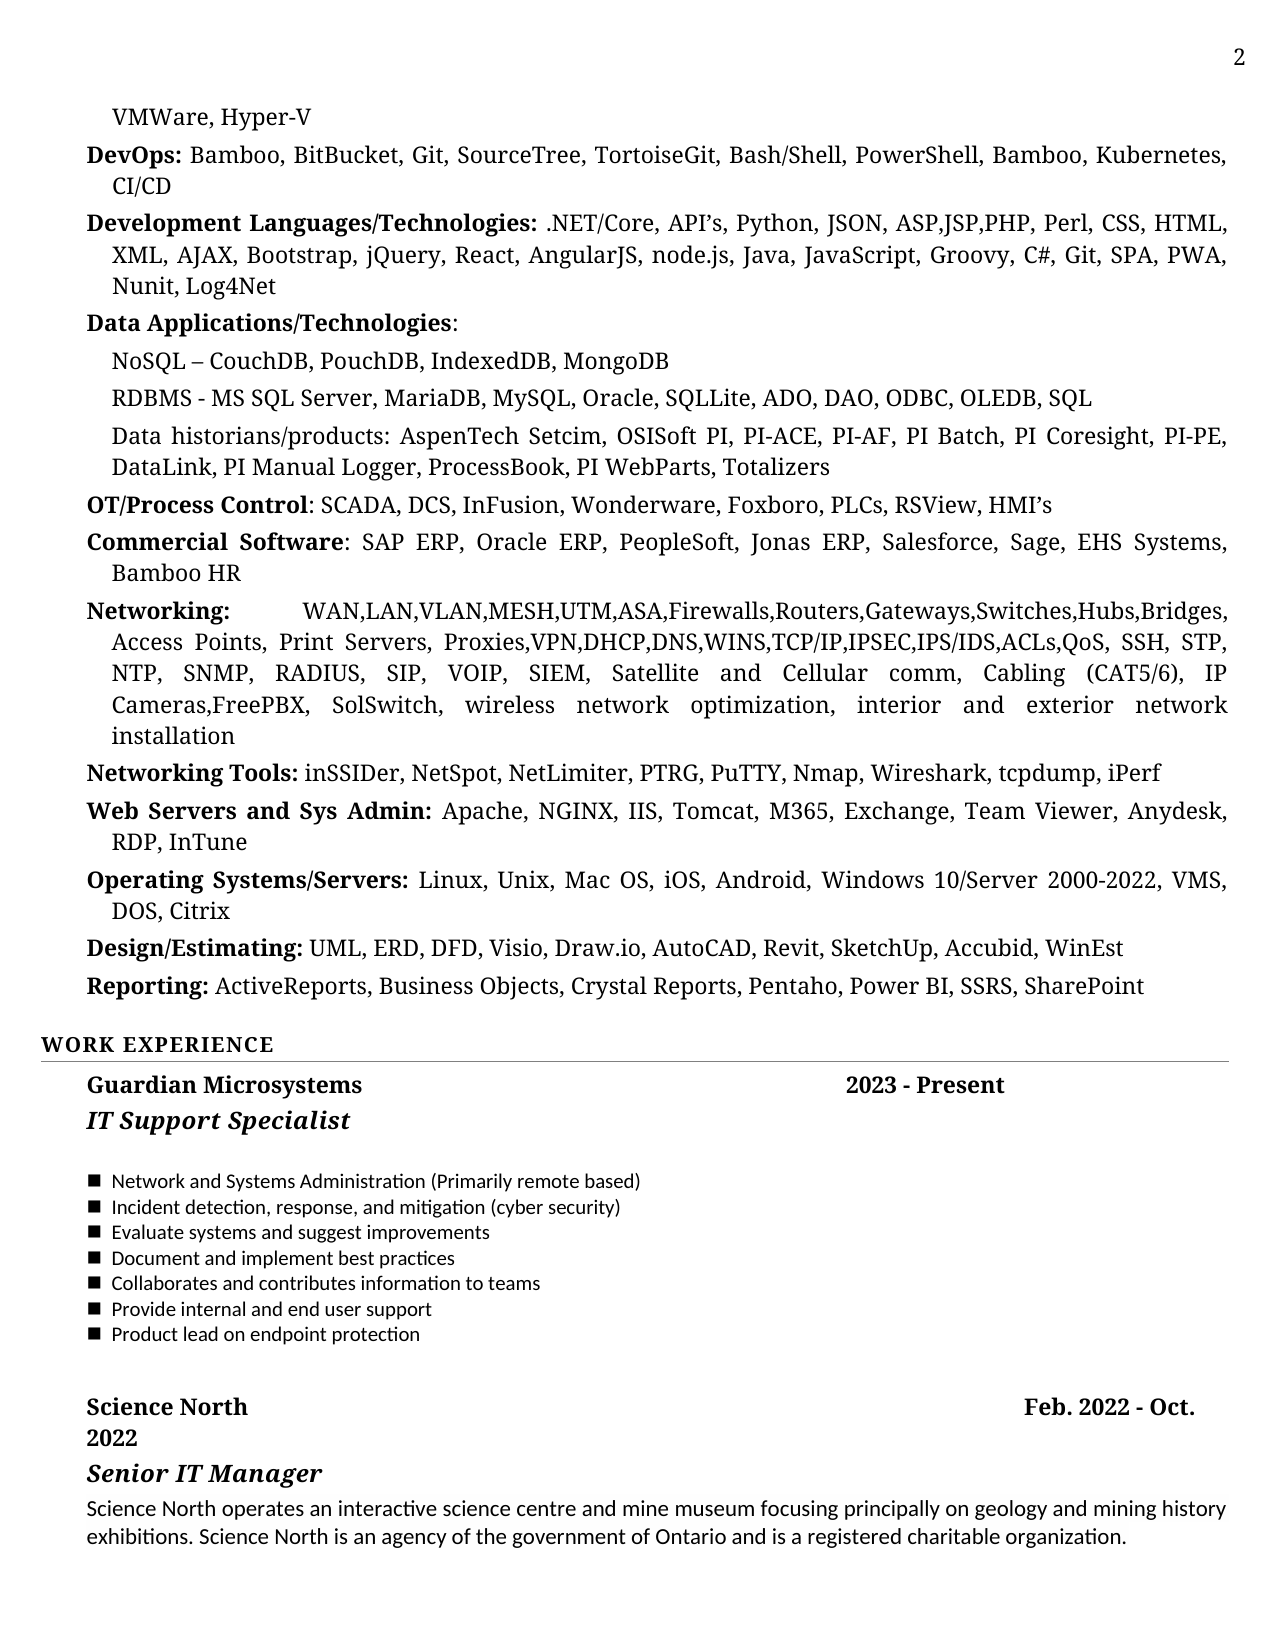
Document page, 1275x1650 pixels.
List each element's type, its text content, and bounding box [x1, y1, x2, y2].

table_cell [30, 95, 75, 1007]
table_cell [30, 1062, 75, 1550]
table_cell WORk Experience [30, 1007, 1240, 1062]
table_cell VMWare, Hyper-V DevOps: Bamboo, BitBucket, Git, SourceTree, TortoiseGit, Bash/Shell, PowerShell, Bamboo, Kubernetes, CI/CD Development Languages/Technologies: .NET/Core, API’s, Python, JSON, ASP,JSP,PHP, Perl, CSS, HTML, XML, AJAX, Bootstrap, jQuery, React, AngularJS, node.js, Java, JavaScript, Groovy, C#, Git, SPA, PWA, Nunit, Log4Net Data Applications/Technologies: NoSQL – CouchDB, PouchDB, IndexedDB, MongoDB RDBMS - MS SQL Server, MariaDB, MySQL, Oracle, SQLLite, ADO, DAO, ODBC, OLEDB, SQL Data historians/products: AspenTech Setcim, OSISoft PI, PI-ACE, PI-AF, PI Batch, PI Coresight, PI-PE, DataLink, PI Manual Logger, ProcessBook, PI WebParts, Totalizers OT/Process Control: SCADA, DCS, InFusion, Wonderware, Foxboro, PLCs, RSView, HMI’s Commercial Software: SAP ERP, Oracle ERP, PeopleSoft, Jonas ERP, Salesforce, Sage, EHS Systems, Bamboo HR Networking: WAN,LAN,VLAN,MESH,UTM,ASA,Firewalls,Routers,Gateways,Switches,Hubs,Bridges, Access Points, Print Servers, Proxies,VPN,DHCP,DNS,WINS,TCP/IP,IPSEC,IPS/IDS,ACLs,QoS, SSH, STP, NTP, SNMP, RADIUS, SIP, VOIP, SIEM, Satellite and Cellular comm, Cabling (CAT5/6), IP Cameras,FreePBX, SolSwitch, wireless network optimization, interior and exterior network installation Networking Tools: inSSIDer, NetSpot, NetLimiter, PTRG, PuTTY, Nmap, Wireshark, tcpdump, iPerf Web Servers and Sys Admin: Apache, NGINX, IIS, Tomcat, M365, Exchange, Team Viewer, Anydesk, RDP, InTune Operating Systems/Servers: Linux, Unix, Mac OS, iOS, Android, Windows 10/Server 2000-2022, VMS, DOS, Citrix Design/Estimating: UML, ERD, DFD, Visio, Draw.io, AutoCAD, Revit, SketchUp, Accubid, WinEst Reporting: ActiveReports, Business Objects, Crystal Reports, Pentaho, Power BI, SSRS, SharePoint [75, 95, 1240, 1007]
table_cell Guardian Microsystems 2023 - Present IT Support Specialist Network and Systems Administration (Primarily remote based) Incident detection, response, and mitigation (cyber security) Evaluate systems and suggest improvements Document and implement best practices Collaborates and contributes information to teams Provide internal and end user support Product lead on endpoint protection Science North Feb. 2022 - Oct. 2022 Senior IT Manager Science North operates an interactive science centre and mine museum focusing principally on geology and mining history exhibitions. Science North is an agency of the government of Ontario and is a registered charitable organization. Developed and implemented short and long term IT strategic plans Responsible for leading, planning, organizing, and managing IT operations Responsible for managing user support Implemented an IT service management system Implemented an IT change management system Improved security posture CFMWS Jul. 2021 - Nov. 2021 Senior IT Manager/Project Director (Contract) Working on behalf of the Chief of the Defence Staff and under the authority of the Defence Minister, CFMWS is a partner in the Defence enterprise, operating under the Non-Public Property framework, expending Public and Non-Public funds. CFMWS is a separate agency of the Defence team. CFMWS offers programs and services to support the changing needs of the Canadian Armed Forces (CAF) by enhancing their mental, social, physical and financial wellbeing. Acted in role as a project director for an enterprise backup solution Acted in role as a project director for cloud migration of IT services Sofvie Inc. Sep. 2019 - Jul. 2020 Product & Service Supervisor Sofvie is a software and service organization focused on minimizing workplace hazards and aligning workplace culture using Risk and EHS Management Software to generate collaborative intelligence. This enhances communication and redefines hazard and risk management in the workplace by intelligently analyzing data gathered from the front-line. Built on industry 4.0, Sofvie creates an accessible point of reference which aids in critical decision making processes. Managed direct reports in various roles of product development and tiered support Supervised direct reports in tiered support and service of customers and internal staff Mentored direct reports in full stack software development languages and frameworks Acted as a subject matter expert on report development setting up a framework for the bulk conversion of previously developed reports to an open source solution Acted as a subject matter expert on application security (Secure API, XSS, SQL Injection, Access Control, Logging & Monitoring) Managed the development of a standardized product API for integration with other software systems such as ERP’s Managed the agile project development plan, acted as scrum master, and performed sprint planning using JIRA Contributed to definition and implementation of service desk processes and procedures such as service level agreements, escalation management, and the framework for 24x7 product support Acted as a liaison between business stakeholders, product support, development staff, and other cross-functional teams both onsite and in remote locations to identify any system/functional gaps, pro-actively monitoring environments for efficiency and continuous improvements Implemented Git as a source code control management system and implemented a standard repository strategy for core product and customizations Supervised direct reports in continuous delivery and continuous integration (CI/CD) of products (DevOps) Managed best practices and standards in the product development of a secure risk management system Advocated for storage and accessibility of all product and company documentation, including meeting minutes Lead product quality assurance and implementation of automated testing framework Lead the software development of a cloud-native product from a legacy application Participated in product hosting strategy using SaaS model (cloud, on premise, hybrid). Established hosting strategies with leading cloud providers including AWS, Microsoft Azure, IBM, and Digital Ocean for global product delivery Providing leadership, direction and coaching to develop skills and organizational capabilities to meet/exceed strategic goals and achieve business results Coordinate escalations to identify and address business requirements gaps and loop back with Product Owner, as required Documentation and review of the Service Level Agreements with stakeholders, ensuring adherence to defined SLAs through daily operational meetings Participating in finalizing training & development plans for employees, and continuous progress tracking Manage relationships and coordinate work between different teams at different locations, including relationships with all suppliers and subcontractors, monitor supplier and subcontractor progress and adherence to the contracts Implemented a standard collaboration system (Microsoft Teams) Communicate with product owner, project resources, and 3rd party vendors on a proactive and on-going basis TESC Contracting Company Ltd. & SWSE Athletic Teams Nov. 2015 – Jul. 2019 IT Manager Established in 1976, TESC Contracting Company Ltd. has evolved into a multi-trade construction services provider specializing in industrial projects and plant/facility maintenance. With offices in Sudbury, Ontario and Saskatoon, Saskatchewan, they primarily serve the Industrial, Infrastructure and Institutional markets in multiple regions. Defined and implemented IT strategic initiatives based upon the company’s annual strategic business plan Defined company growth objectives in partnership with the business Built trusting relationships with key stakeholders serving as an advisor of technologies to improve effectiveness Defined technology roadmaps and overall technology vision Drove collaboration across multiple teams, business units and phases, aligning IT Systems with business operations Managed projects including the assessment of requirements, provisions of functional deliverables, milestone planning, project closure, and lessons learned Managed comprehensive IT portfolio and IT projects with direct reports and 3rd party resources Employee management (hiring, mentoring, training) Managed a 24x7 IT service desk utilizing ITIL framework for incident and problem management Implemented service level agreements (SLA) and escalation management for IT services (24x7 support) Implemented an interactive IT metrics reporting dashboard Implemented internal IT processes and procedures Implemented cost saving solutions in IT and areas of business, new technologies, policies, procedures, and standards Implemented customized CRM solution for business using Salesforce with integration to other systems Assisted in the implementation of a point of sale system at the Sudbury arena Managed IT infrastructure including Servers – Linux and Windows Server based, cloud and on premise hosting Storage – SAN and cloud based storage Backups – On premise and cloud based backups Network – Firewalls, UTM, switches, routers, site to site VPNs, etc. Security systems – Building alarm systems, surveillance systems, keyless entry using IoT Managed software licensing and contracts for all IT and IT related systems including: ERP, CRM, sales, accounting, HR, safety, and software for lines of business such as estimating, scaffolding, and construction projects Modernization of legacy applications (Time tracking system, project reporting, inventory management, safety information system, and HRIS) Managed internal web hosting of company websites using Apache as well as domain and DNS record management Implemented a security risk management framework including management, operational and physical security Server room / infrastructure security Auditing Mobile device management (MDM) and data loss prevention (DLP) on COPE and BYOD devices (InTune & SimpleMDM) Information classification, password management Email and web security gateways Network intrusion and prevention systems Enterprise anti-virus, anti-malware, and anti-ransomware Security awareness training (email security, phishing, vishing, etc) Secured software applications and internally developed applications Provided leadership, planning and estimating, cost tracking, presentations, and communication of the following key IT projects: Digital transformation (paperless and digital workflows) Global enterprise wireless network (Unified company wireless network in branch offices and job sites using RADIUS) Standard video conferencing and collaboration system (Microsoft Teams) Inventory management systems (IT assets and specific business areas such as tool shop and scaffolding) Standard web-based project reporting Safety management information system (eCompliance) Company intranet (cloud based on Azure, single sign on using Azure AD) Global VoIP system (migrated from analogue/POTS lines to VoIP system using FreePBX and SIP phones) Communicate with project stakeholders, business unit managers, project resources, and 3rd party vendors on a proactive and on-going basis Vale Canada Limited Jan. 2009 – Oct. 2015 IT Subject Matter Expert / IT Project Manager Vale Canada is the Canadian nickel subsidiary of Brazilian miner Vale, the world's largest iron ore producer and exporter. The company is engaged in the mining, processing and marketing of metal products. Based in Toronto, Vale Canada produces nickel, copper, cobalt, platinum, rhodium, ruthenium, iridium, gold, and silver, both in Canada and in Indonesia. Managed a team of developers providing oversight and mentoring, resource scheduling and performance evaluations Performed in role of project manager managing all aspects of IT projects including project budgeting, initiation, planning, execution, monitoring, and closure Performed in project estimation as a subject matter expert Developed and managed project plans using a variety of tools including MS Project and HPPM Implemented best practices, standards, and product roadmaps as a subject matter expert for areas of expertise Provided or approved application architecture for several software applications including: Computerized mould tracking system (Web based, .NET application) Process Information Management Application (division wide web based production information reporting system consisting of KPI’s and real-time information. Using SharePoint and web technologies) Computerized systems for the atmospheric emissions reduction (AER) program (web-based applications) Smelting converter aisle monitoring system (Monitor the process of nickel smelting process and used by operators to assist in decision making) Managed the implementation of many IT projects such as: Redundant data collection system (Real-time data collection from Smelter process control network to business network using OPC and OSISoft PI technologies) Data Migration of legacy data historian (migration of Setcim data historian to OSISoft PI historian) Product lead on SAP Manufacturing Integration and Intelligence (MII) attended conferences, formal training, and networking with global colleagues implemented the product as the company’s standard reporting tool utilized by various applications created product roadmaps and standards for technology participated in negotiations of maintenance agreement and software licensing Acted as a third tier of support for escalations or engineering of solutions for products in areas of expertise (24x7x365 support) Communicate with project stakeholders, business managers, project resources on a proactive and on-going basis Vale Canada Limited May 2005 – Dec. 2008 Process Systems Analyst Design, develop, test, deliver and support of information and process control systems Implemented new technologies into business applications, business requirements analysis/translation Lead IT contractors and projects, served as mentor to colleagues and project resources Communicate with project stakeholders, business unit managers, and project resources on a proactive and on-going basis Four Leaf Solutions Inc. Sep. 2002 – Apr. 2005 Programmer/Analyst Four Leaf Solutions operated as a software development and IT service company since 1999. They provided professional design, development & marketing of websites, web applications, social media presences and IT support and service. Supervised and lead programming projects and initiatives Custom web and software application architecture and development (client/server apps, databases) using technologies including: HTML, CSS, JavaScript, C#, .NET, MVC, Perl, PHP, AJAX, Java, SQL Server, Oracle DB, MySQL, PostgreSQL, SharePoint Performed business requirements analysis, process mapping and data modeling Designed and developed solutions to meet design specifications and customer requirements Provided maintenance of software applications and third level support to customers Performed code optimization for software efficiency and performance Managed development standards Collaboration with testing teams to relay functionality and addressing testing issues, tools and testing defects Communicate project/work on a proactive and on-going basis Remote & on-site support technician (all aspects of networks, hardware, & software) Excellent written and oral communications skills, including technical writing skills Expertech Network Installation May 2000 – Jul. 2002 IS/IT Technical Support Analyst Expertech Network Installation is a major network infrastructure service provider for the wireline and wireless broadband technology market in Quebec and Ontario. Expertech is responsible for provisioning Bell Canada's networks. Software development (scripting, Perl, Delphi, JSP, PHP, Java, C/C++) Network Administration Remote & on-site support technician (all aspects of networks, hardware, & software) [75, 1062, 1240, 1550]
